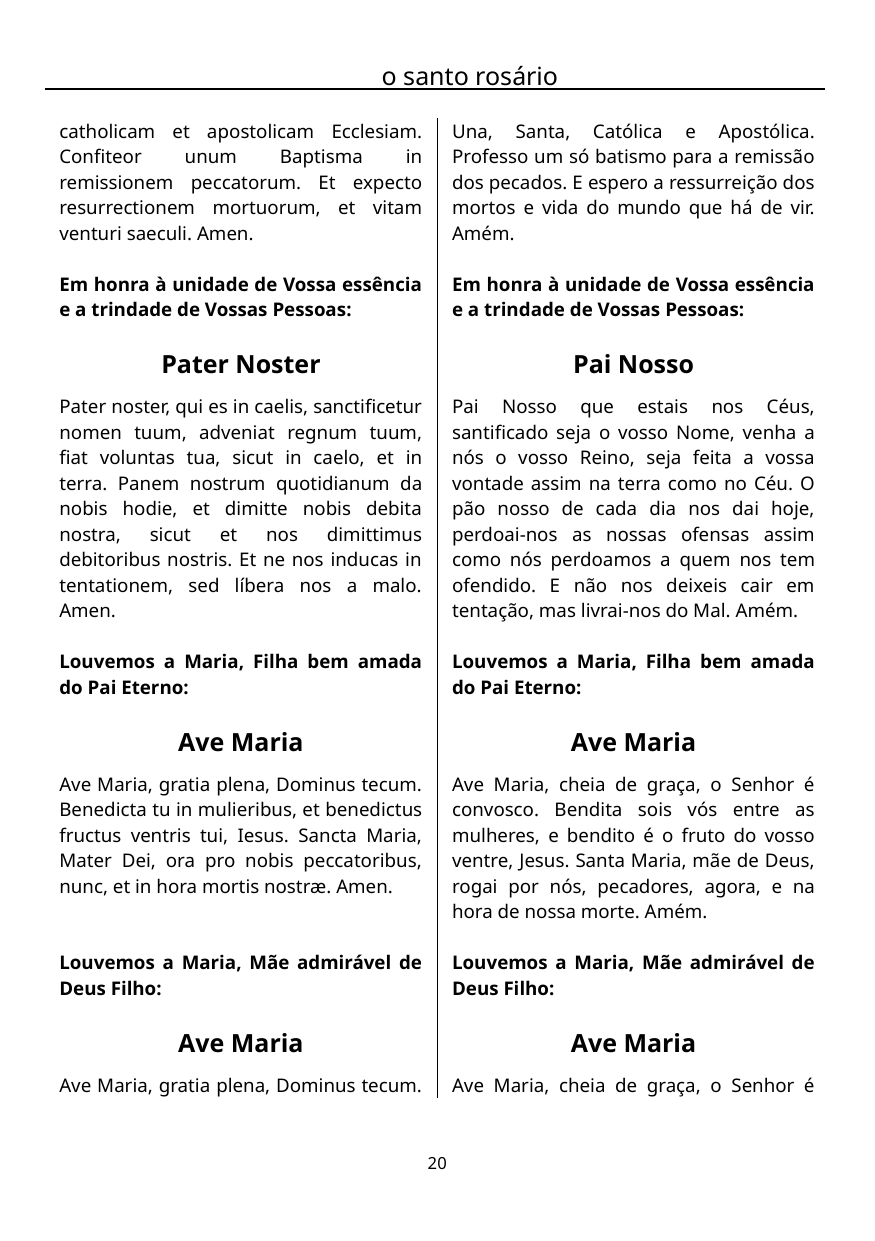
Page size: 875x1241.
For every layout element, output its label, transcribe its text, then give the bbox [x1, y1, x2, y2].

table_header Una, Santa, Católica e Apostólica. Professo um só batismo para a remissão dos pecados. E espero a ressurreição dos mortos e vida do mundo que há de vir. Amém. Em honra à unidade de Vossa essência e a trindade de Vossas Pessoas: Pai Nosso Pai Nosso que estais nos Céus, santificado seja o vosso Nome, venha a nós o vosso Reino, seja feita a vossa vontade assim na terra como no Céu. O pão nosso de cada dia nos dai hoje, perdoai-nos as nossas ofensas assim como nós perdoamos a quem nos tem ofendido. E não nos deixeis cair em tentação, mas livrai-nos do Mal. Amém. Louvemos a Maria, Filha bem amada do Pai Eterno: Ave Maria Ave Maria, cheia de graça, o Senhor é convosco. Bendita sois vós entre as mulheres, e bendito é o fruto do vosso ventre, Jesus. Santa Maria, mãe de Deus, rogai por nós, pecadores, agora, e na hora de nossa morte. Amém. Louvemos a Maria, Mãe admirável de Deus Filho: Ave Maria Ave Maria, cheia de graça, o Senhor é [438, 118, 830, 1097]
table_header catholicam et apostolicam Ecclesiam. Confiteor unum Baptisma in remissionem peccatorum. Et expecto resurrectionem mortuorum, et vitam venturi saeculi. Amen. Em honra à unidade de Vossa essência e a trindade de Vossas Pessoas: Pater Noster Pater noster, qui es in caelis, sanctificetur nomen tuum, adveniat regnum tuum, fiat voluntas tua, sicut in caelo, et in terra. Panem nostrum quotidianum da nobis hodie, et dimitte nobis debita nostra, sicut et nos dimittimus debitoribus nostris. Et ne nos inducas in tentationem, sed líbera nos a malo. Amen. Louvemos a Maria, Filha bem amada do Pai Eterno: Ave Maria Ave Maria, gratia plena, Dominus tecum. Benedicta tu in mulieribus, et benedictus fructus ventris tui, Iesus. Sancta Maria, Mater Dei, ora pro nobis peccatoribus, nunc, et in hora mortis nostræ. Amen. Louvemos a Maria, Mãe admirável de Deus Filho: Ave Maria Ave Maria, gratia plena, Dominus tecum. [44, 118, 437, 1097]
